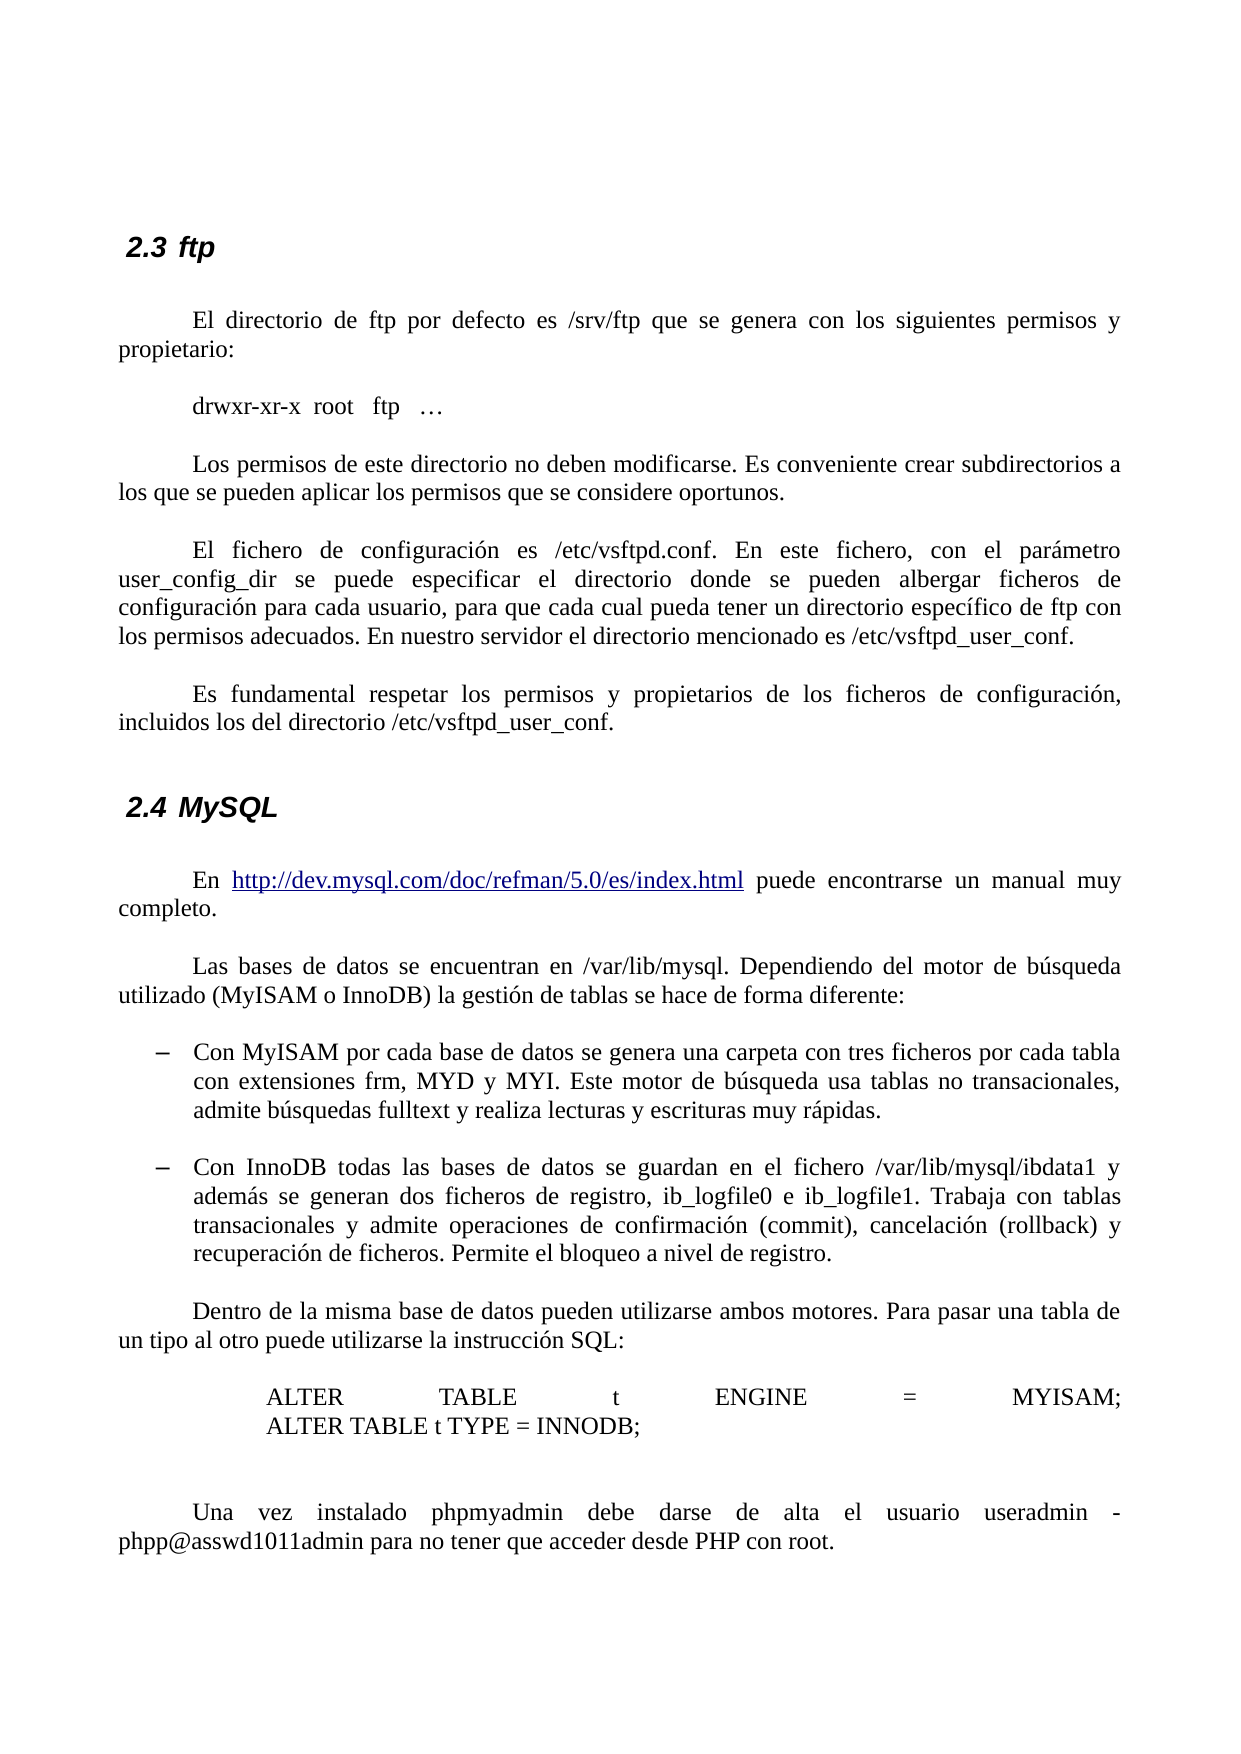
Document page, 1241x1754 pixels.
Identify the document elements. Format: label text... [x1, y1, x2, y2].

text ALTER TABLE t ENGINE = MYISAM; ALTER TABLE t TYPE = INNODB; [118, 1382, 1122, 1440]
text Las bases de datos se encuentran en /var/lib/mysql. Dependiendo del motor de búsqueda utilizado (MyISAM o InnoDB) la gestión de tablas se hace de forma diferente: [118, 951, 1122, 1008]
subtitle MySQL [118, 790, 1122, 823]
text Una vez instalado phpmyadmin debe darse de alta el usuario useradmin - phpp@asswd1011admin para no tener que acceder desde PHP con root. [118, 1497, 1122, 1555]
text Los permisos de este directorio no deben modificarse. Es conveniente crear subdirectorios a los que se pueden aplicar los permisos que se considere oportunos. [118, 449, 1122, 506]
text drwxr-xr-x root ftp … [118, 391, 1122, 420]
subtitle ftp [118, 230, 1122, 264]
text Dentro de la misma base de datos pueden utilizarse ambos motores. Para pasar una tabla de un tipo al otro puede utilizarse la instrucción SQL: [118, 1296, 1122, 1353]
text Es fundamental respetar los permisos y propietarios de los ficheros de configuración, incluidos los del directorio /etc/vsftpd_user_conf. [118, 679, 1122, 736]
text El directorio de ftp por defecto es /srv/ftp que se genera con los siguientes permisos y propietario: [118, 305, 1122, 362]
text En http://dev.mysql.com/doc/refman/5.0/es/index.html puede encontrarse un manual muy completo. [118, 865, 1122, 922]
list Con MyISAM por cada base de datos se genera una carpeta con tres ficheros por cada tabla con extensiones frm, MYD y MYI. Este motor de búsqueda usa tablas no transacionales, admite búsquedas fulltext y realiza lecturas y escrituras muy rápidas. [156, 1037, 1122, 1123]
text El fichero de configuración es /etc/vsftpd.conf. En este fichero, con el parámetro user_config_dir se puede especificar el directorio donde se pueden albergar ficheros de configuración para cada usuario, para que cada cual pueda tener un directorio específico de ftp con los permisos adecuados. En nuestro servidor el directorio mencionado es /etc/vsftpd_user_conf. [118, 535, 1122, 650]
list Con InnoDB todas las bases de datos se guardan en el fichero /var/lib/mysql/ibdata1 y además se generan dos ficheros de registro, ib_logfile0 e ib_logfile1. Trabaja con tablas transacionales y admite operaciones de confirmación (commit), cancelación (rollback) y recuperación de ficheros. Permite el bloqueo a nivel de registro. [156, 1152, 1122, 1267]
